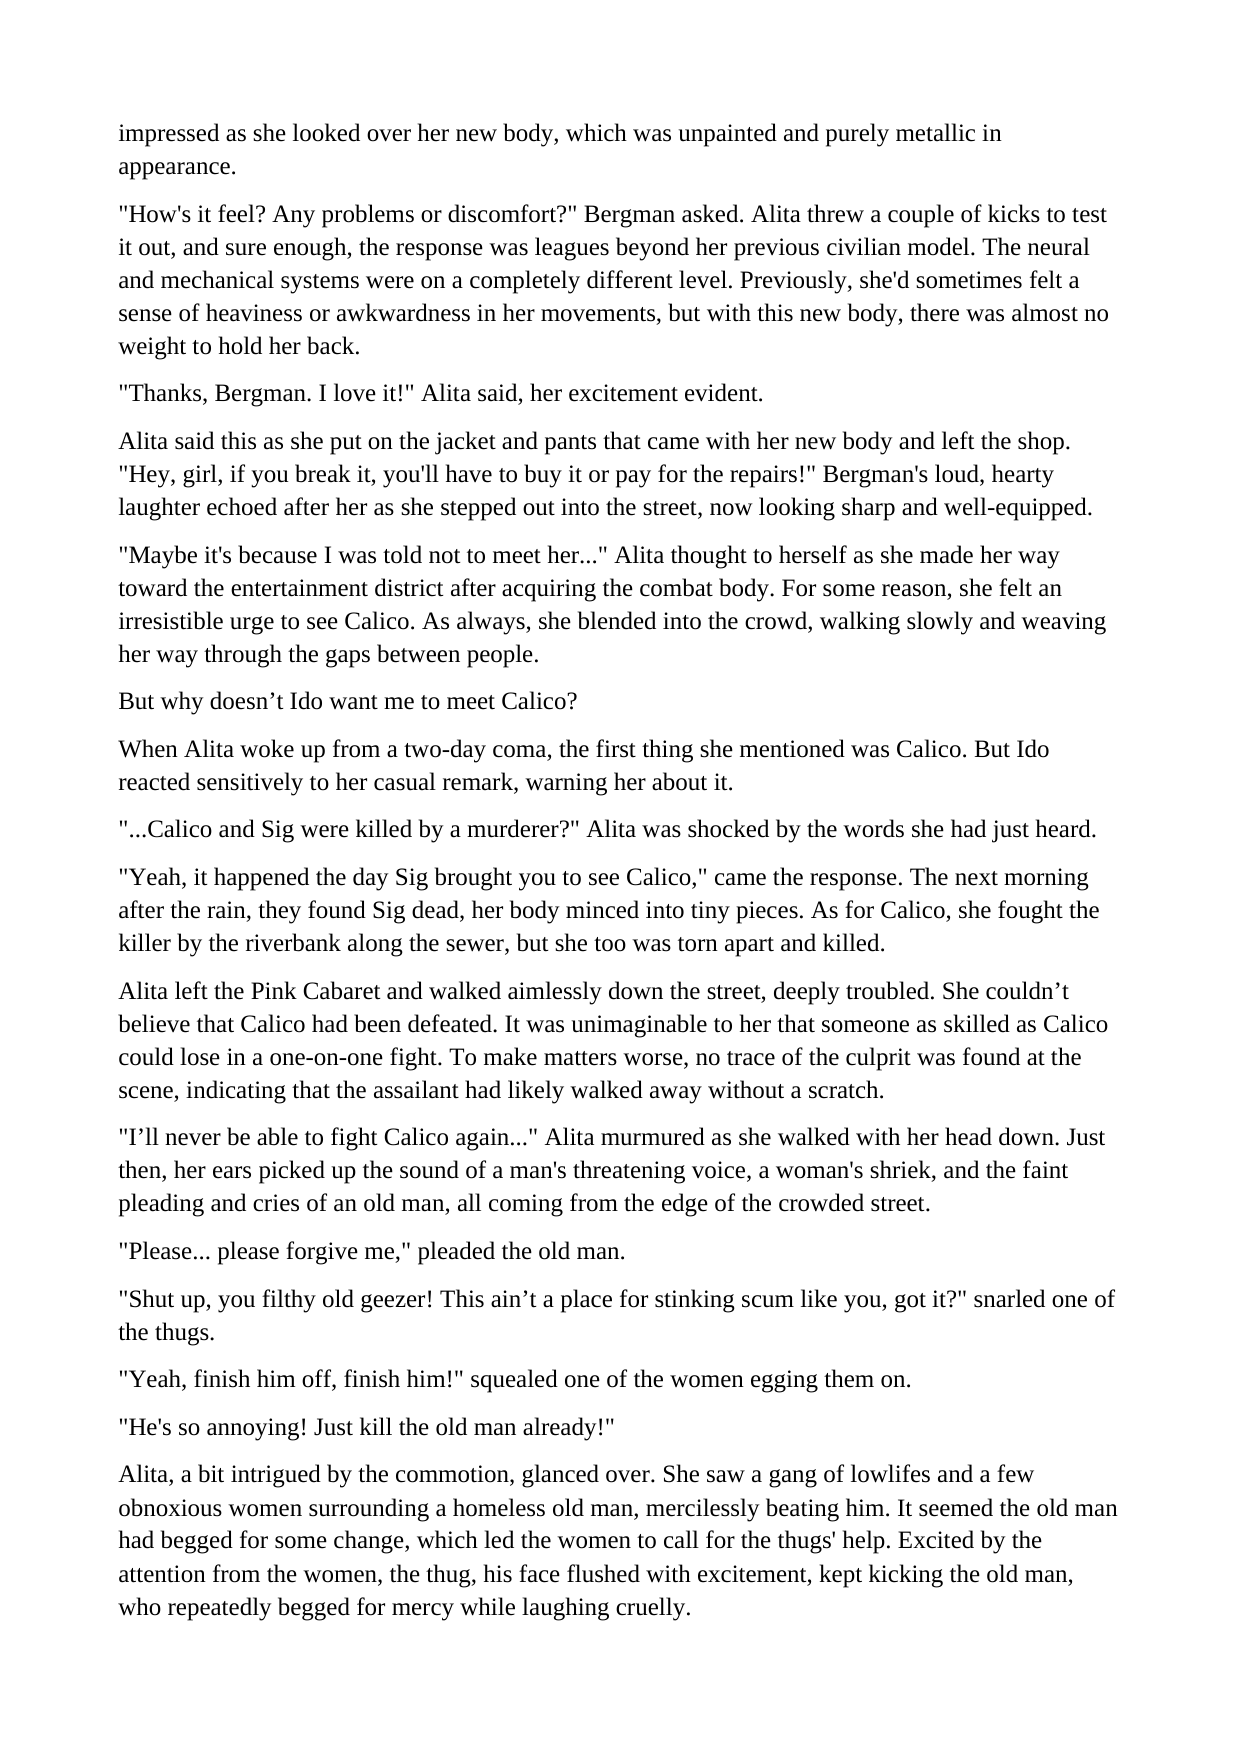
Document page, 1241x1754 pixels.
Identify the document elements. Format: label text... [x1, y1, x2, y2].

text "He's so annoying! Just kill the old man already!" [118, 1412, 1122, 1441]
text But why doesn’t Ido want me to meet Calico? [118, 686, 1122, 715]
text "Shut up, you filthy old geezer! This ain’t a place for stinking scum like you, got it?" snarled one of the thugs. [118, 1284, 1122, 1346]
text "Please... please forgive me," pleaded the old man. [118, 1236, 1122, 1265]
text "Maybe it's because I was told not to meet her..." Alita thought to herself as she made her way toward the entertainment district after acquiring the combat body. For some reason, she felt an irresistible urge to see Calico. As always, she blended into the crowd, walking slowly and weaving her way through the gaps between people. [118, 540, 1122, 667]
text "How's it feel? Any problems or discomfort?" Bergman asked. Alita threw a couple of kicks to test it out, and sure enough, the response was leagues beyond her previous civilian model. The neural and mechanical systems were on a completely different level. Previously, she'd sometimes felt a sense of heaviness or awkwardness in her movements, but with this new body, there was almost no weight to hold her back. [118, 199, 1122, 359]
text Alita said this as she put on the jacket and pants that came with her new body and left the shop. "Hey, girl, if you break it, you'll have to buy it or pay for the repairs!" Bergman's loud, hearty laughter echoed after her as she stepped out into the street, now looking sharp and well-equipped. [118, 426, 1122, 521]
text "Yeah, it happened the day Sig brought you to see Calico," came the response. The next morning after the rain, they found Sig dead, her body minced into tiny pieces. As for Calico, she fought the killer by the riverbank along the sewer, but she too was torn apart and killed. [118, 862, 1122, 957]
text "I’ll never be able to fight Calico again..." Alita murmured as she walked with her head down. Just then, her ears picked up the sound of a man's threatening voice, a woman's shriek, and the faint pleading and cries of an old man, all coming from the edge of the crowded street. [118, 1122, 1122, 1217]
text Alita left the Pink Cabaret and walked aimlessly down the street, deeply troubled. She couldn’t believe that Calico had been defeated. It was unimaginable to her that someone as skilled as Calico could lose in a one-on-one fight. To make matters worse, no trace of the culprit was found at the scene, indicating that the assailant had likely walked away without a scratch. [118, 976, 1122, 1104]
text "...Calico and Sig were killed by a murderer?" Alita was shocked by the words she had just heard. [118, 814, 1122, 843]
text "Thanks, Bergman. I love it!" Alita said, her excitement evident. [118, 378, 1122, 407]
text "Yeah, finish him off, finish him!" squealed one of the women egging them on. [118, 1364, 1122, 1393]
text Alita, a bit intrigued by the commotion, glanced over. She saw a gang of lowlifes and a few obnoxious women surrounding a homeless old man, mercilessly beating him. It seemed the old man had begged for some change, which led the women to call for the thugs' help. Excited by the attention from the women, the thug, his face flushed with excitement, kept kicking the old man, who repeatedly begged for mercy while laughing cruelly. [118, 1459, 1122, 1620]
text impressed as she looked over her new body, which was unpainted and purely metallic in appearance. [118, 118, 1122, 180]
text When Alita woke up from a two-day coma, the first thing she mentioned was Calico. But Ido reacted sensitively to her casual remark, warning her about it. [118, 734, 1122, 796]
